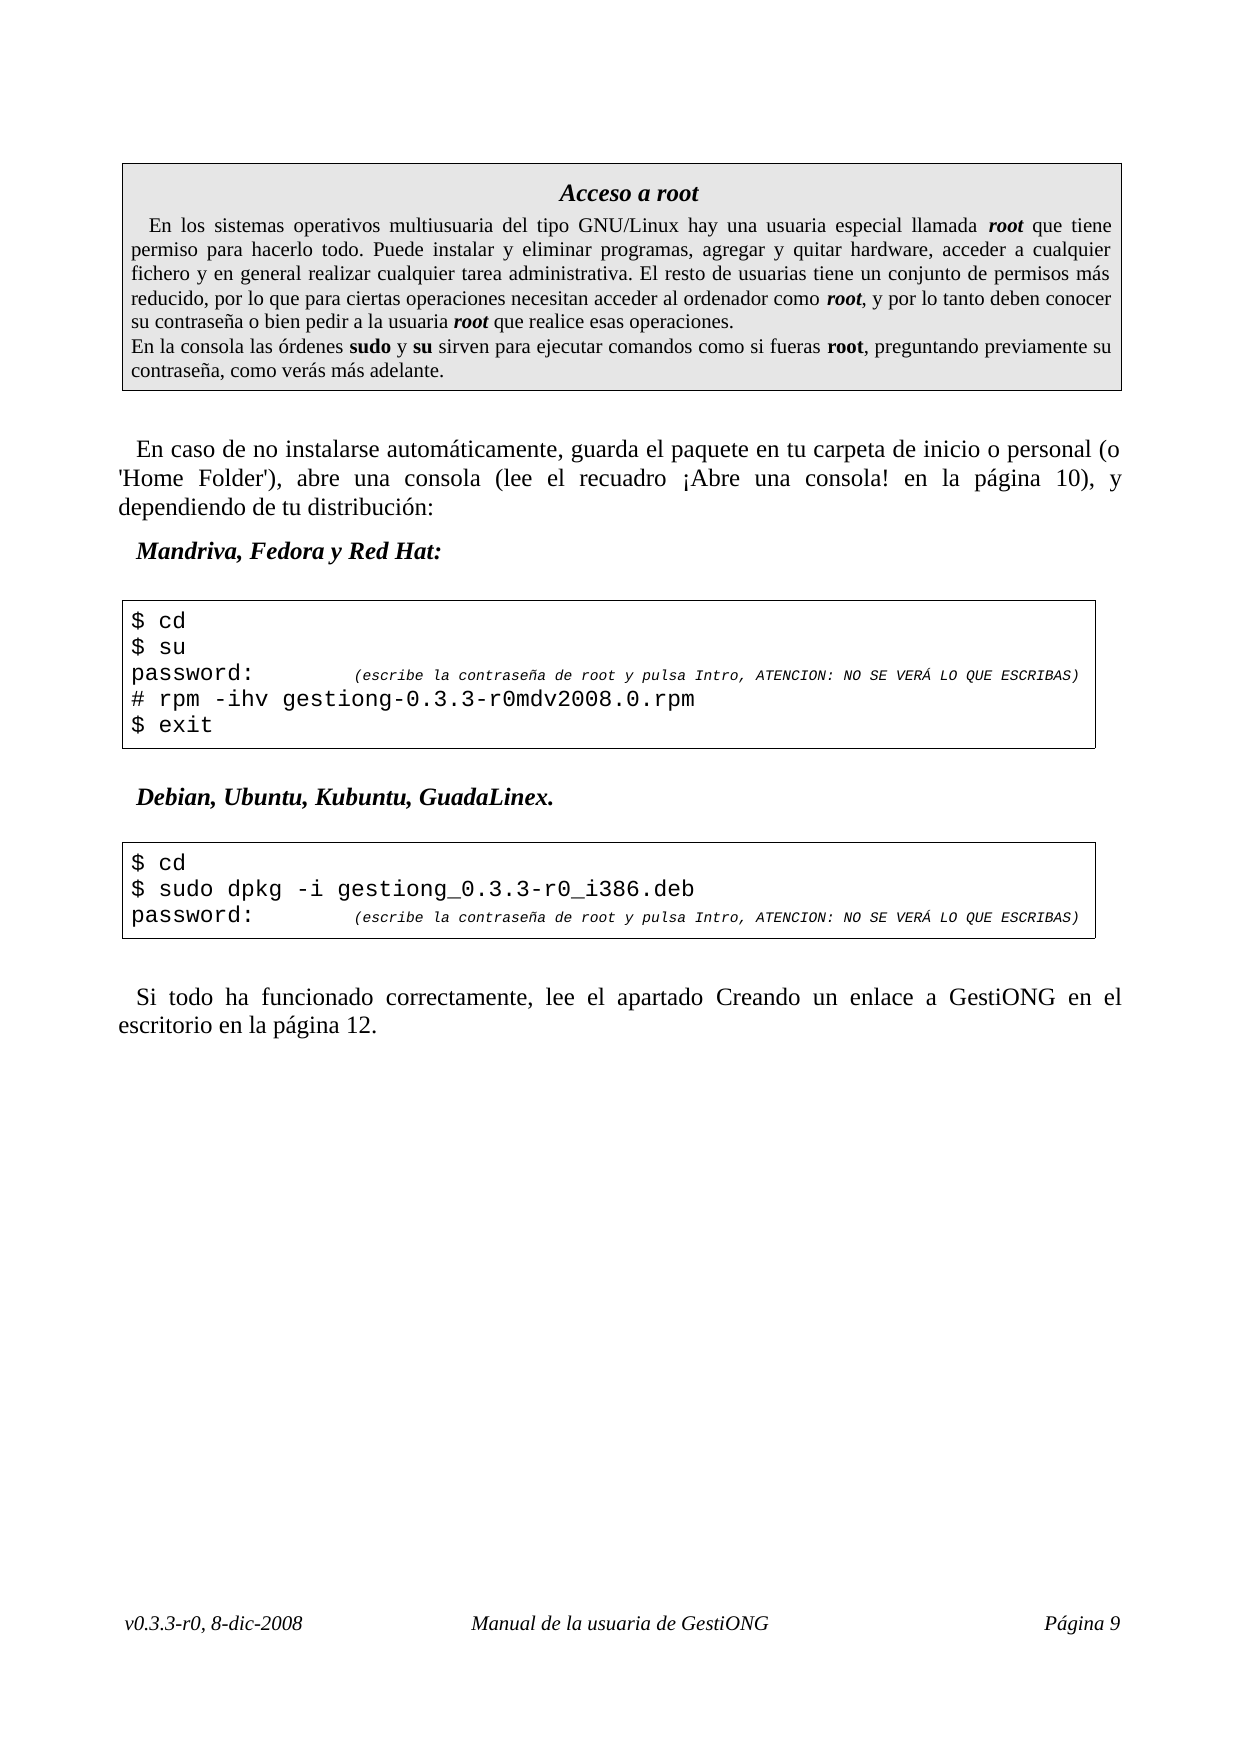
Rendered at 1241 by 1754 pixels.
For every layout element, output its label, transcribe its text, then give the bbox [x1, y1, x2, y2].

text Acceso a root [131, 178, 1112, 207]
text $ cd [131, 609, 1086, 635]
text password: (escribe la contraseña de root y pulsa Intro, ATENCION: NO SE VERÁ LO QUE ESCRIBAS) [131, 661, 1086, 687]
text Si todo ha funcionado correctamente, lee el apartado Creando un enlace a GestiONG en el escritorio en la página 12. [118, 982, 1122, 1039]
text Debian, Ubuntu, Kubuntu, GuadaLinex. [118, 782, 1122, 811]
text En los sistemas operativos multiusuaria del tipo GNU/Linux hay una usuaria especial llamada root que tiene permiso para hacerlo todo. Puede instalar y eliminar programas, agregar y quitar hardware, acceder a cualquier fichero y en general realizar cualquier tarea administrativa. El resto de usuarias tiene un conjunto de permisos más reducido, por lo que para ciertas operaciones necesitan acceder al ordenador como root, y por lo tanto deben conocer su contraseña o bien pedir a la usuaria root que realice esas operaciones. [131, 213, 1112, 333]
text Mandriva, Fedora y Red Hat: [118, 536, 1122, 564]
text En caso de no instalarse automáticamente, guarda el paquete en tu carpeta de inicio o personal (o 'Home Folder'), abre una consola (lee el recuadro ¡Abre una consola! en la página 10), y dependiendo de tu distribución: [118, 434, 1122, 520]
text En la consola las órdenes sudo y su sirven para ejecutar comandos como si fueras root, preguntando previamente su contraseña, como verás más adelante. [131, 333, 1112, 382]
text $ su [131, 635, 1086, 661]
text $ sudo dpkg -i gestiong_0.3.3-r0_i386.deb [131, 877, 1086, 903]
text # rpm -ihv gestiong-0.3.3-r0mdv2008.0.rpm [131, 687, 1086, 713]
text password: (escribe la contraseña de root y pulsa Intro, ATENCION: NO SE VERÁ LO QUE ESCRIBAS) [131, 903, 1086, 929]
text $ cd [131, 851, 1086, 877]
text $ exit [131, 713, 1086, 739]
